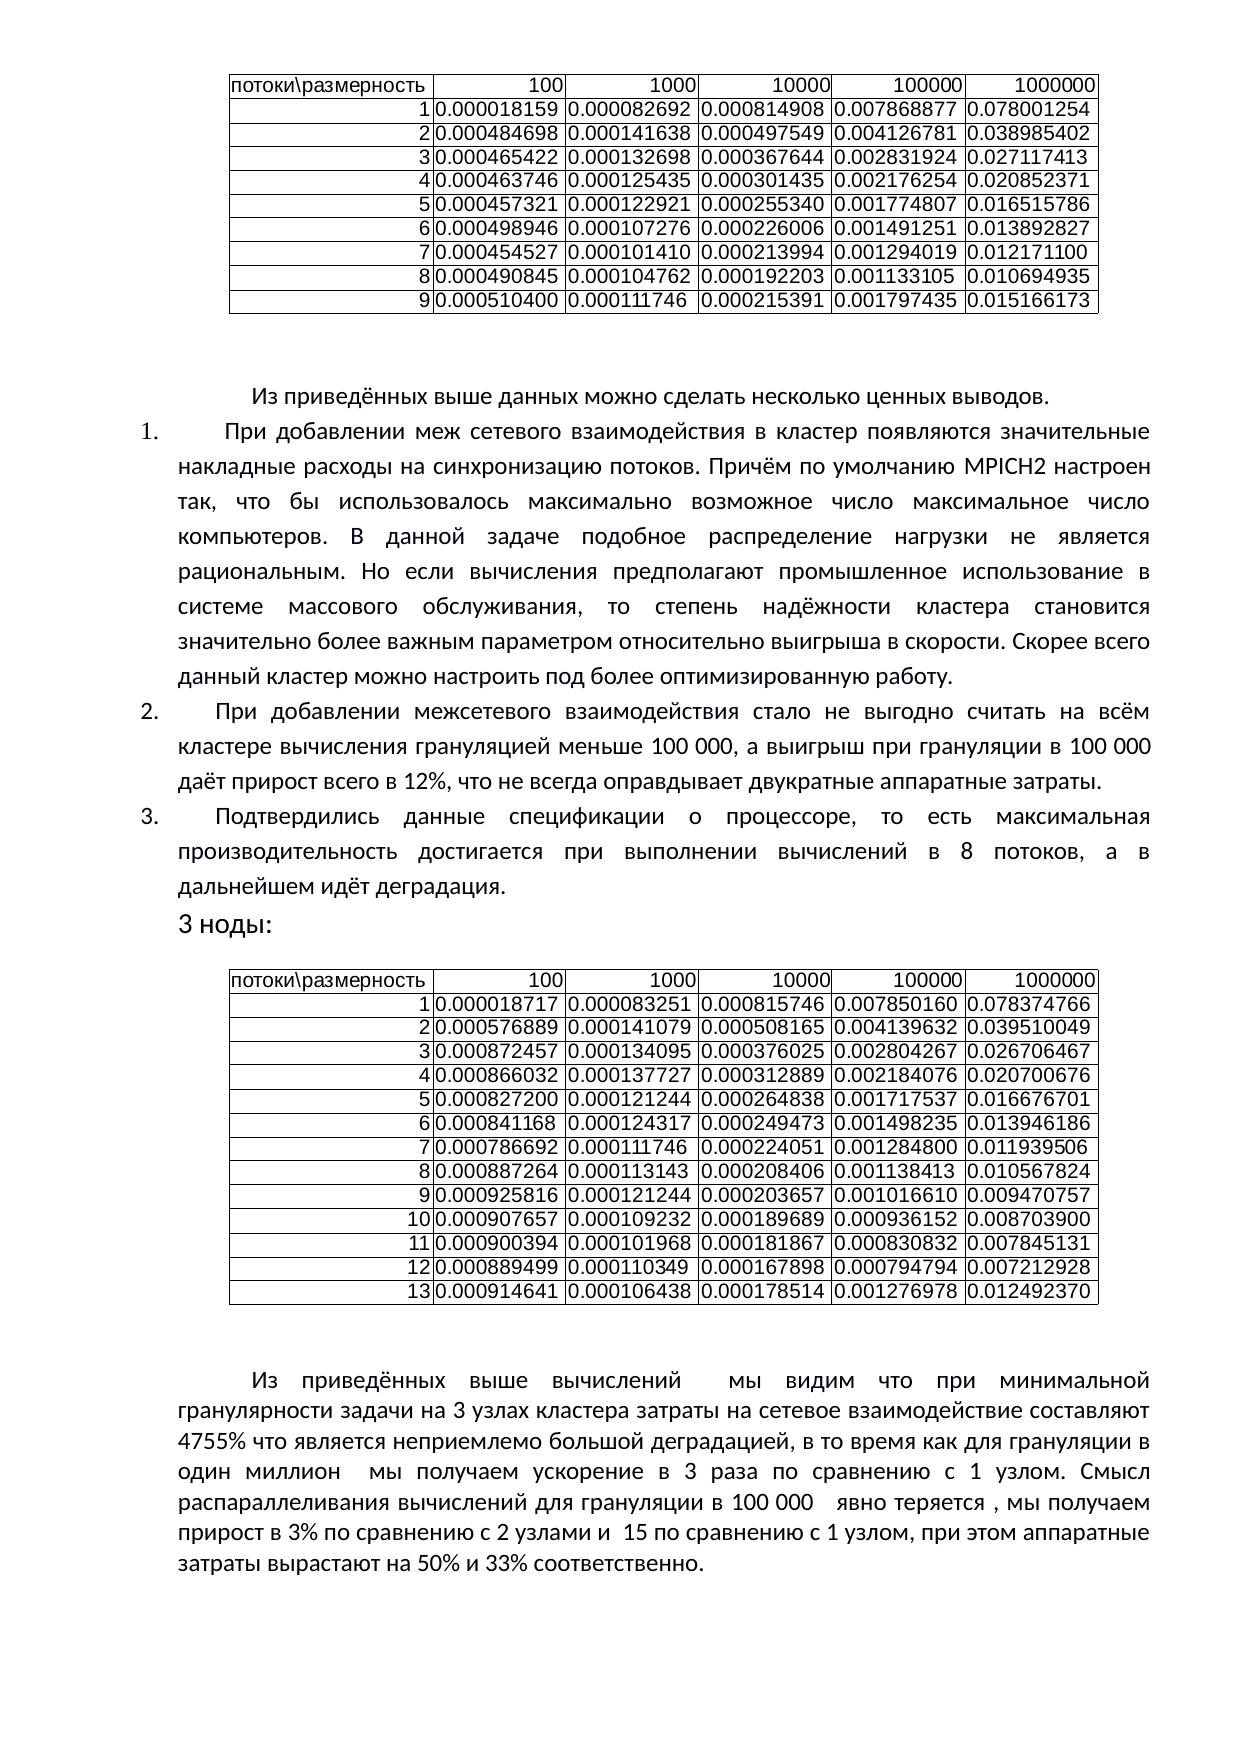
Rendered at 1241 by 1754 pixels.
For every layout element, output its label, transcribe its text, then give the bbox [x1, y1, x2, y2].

list При добавлении меж сетевого взаимодействия в кластер появляются значительные накладные расходы на синхронизацию потоков. Причём по умолчанию MPICH2 настроен так, что бы использовалось максимально возможное число максимальное число компьютеров. В данной задаче подобное распределение нагрузки не является рациональным. Но если вычисления предполагают промышленное использование в системе массового обслуживания, то степень надёжности кластера становится значительно более важным параметром относительно выигрыша в скорости. Скорее всего данный кластер можно настроить под более оптимизированную работу. [140, 415, 1151, 690]
list При добавлении межсетевого взаимодействия стало не выгодно считать на всём кластере вычисления грануляцией меньше 100 000, а выигрыш при грануляции в 100 000 даёт прирост всего в 12%, что не всегда оправдывает двукратные аппаратные затраты. [140, 695, 1151, 795]
text Из приведённых выше вычислений мы видим что при минимальной гранулярности задачи на 3 узлах кластера затраты на сетевое взаимодействие составляют 4755% что является неприемлемо большой деградацией, в то время как для грануляции в один миллион мы получаем ускорение в 3 раза по сравнению с 1 узлом. Смысл распараллеливания вычислений для грануляции в 100 000 явно теряется , мы получаем прирост в 3% по сравнению с 2 узлами и 15 по сравнению с 1 узлом, при этом аппаратные затраты вырастают на 50% и 33% соответственно. [178, 1364, 1151, 1577]
text 3 ноды: [178, 905, 1151, 940]
list Подтвердились данные спецификации о процессоре, то есть максимальная производительность достигается при выполнении вычислений в 8 потоков, а в дальнейшем идёт деградация. [140, 800, 1151, 900]
text Из приведённых выше данных можно сделать несколько ценных выводов. [178, 380, 1151, 410]
